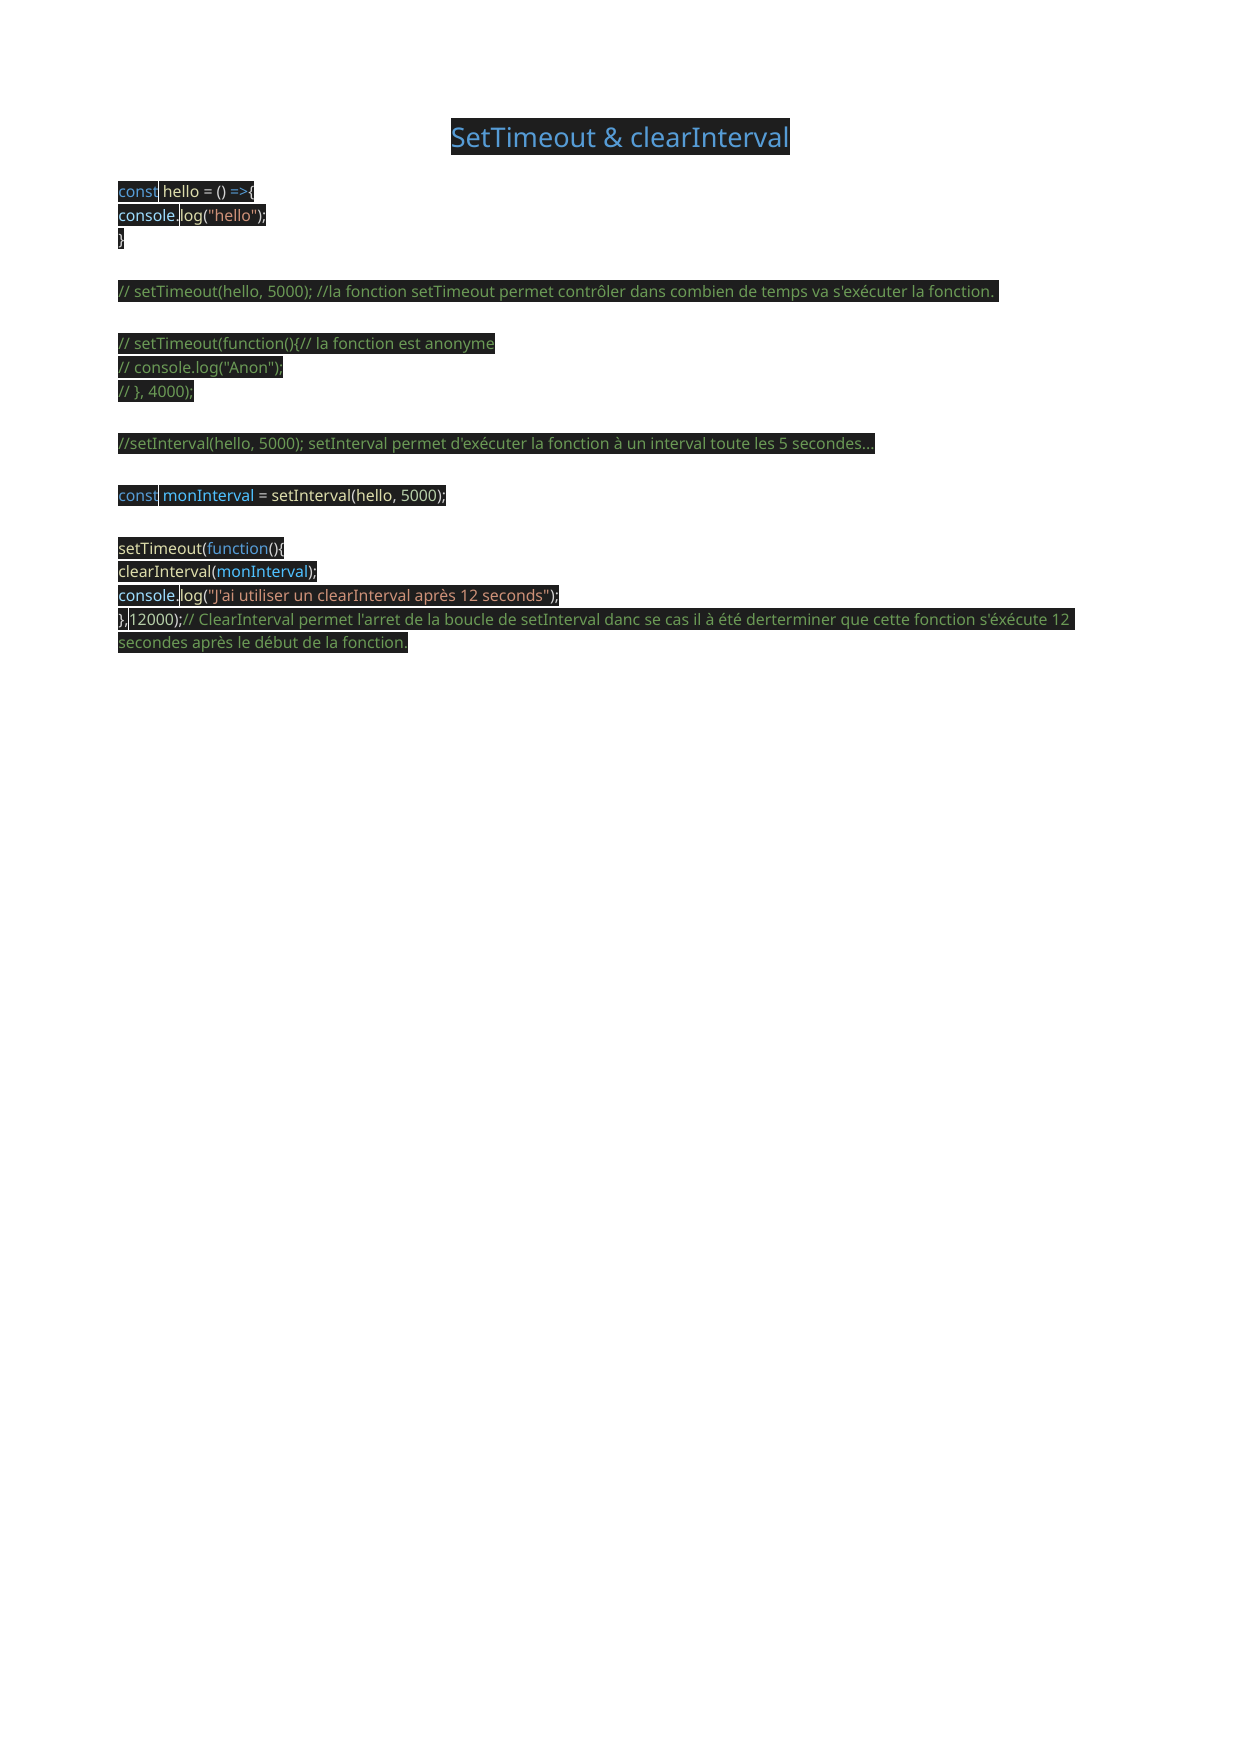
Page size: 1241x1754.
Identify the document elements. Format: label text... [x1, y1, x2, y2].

text clearInterval(monInterval); [118, 559, 1122, 582]
text SetTimeout & clearInterval [118, 118, 1122, 155]
text // }, 4000); [118, 378, 1122, 402]
text setTimeout(function(){ [118, 535, 1122, 559]
text //setInterval(hello, 5000); setInterval permet d'exécuter la fonction à un interval toute les 5 secondes... [118, 430, 1122, 454]
text // setTimeout(hello, 5000); //la fonction setTimeout permet contrôler dans combien de temps va s'exécuter la fonction. [118, 278, 1122, 302]
text } [118, 226, 1122, 249]
text // console.log("Anon"); [118, 354, 1122, 378]
text console.log("J'ai utiliser un clearInterval après 12 seconds"); [118, 582, 1122, 606]
text // setTimeout(function(){// la fonction est anonyme [118, 331, 1122, 354]
text const monInterval = setInterval(hello, 5000); [118, 483, 1122, 506]
text },12000);// ClearInterval permet l'arret de la boucle de setInterval danc se cas il à été derterminer que cette fonction s'éxécute 12 secondes après le début de la fonction. [118, 606, 1122, 653]
text const hello = () =>{ [118, 179, 1122, 202]
text console.log("hello"); [118, 202, 1122, 226]
